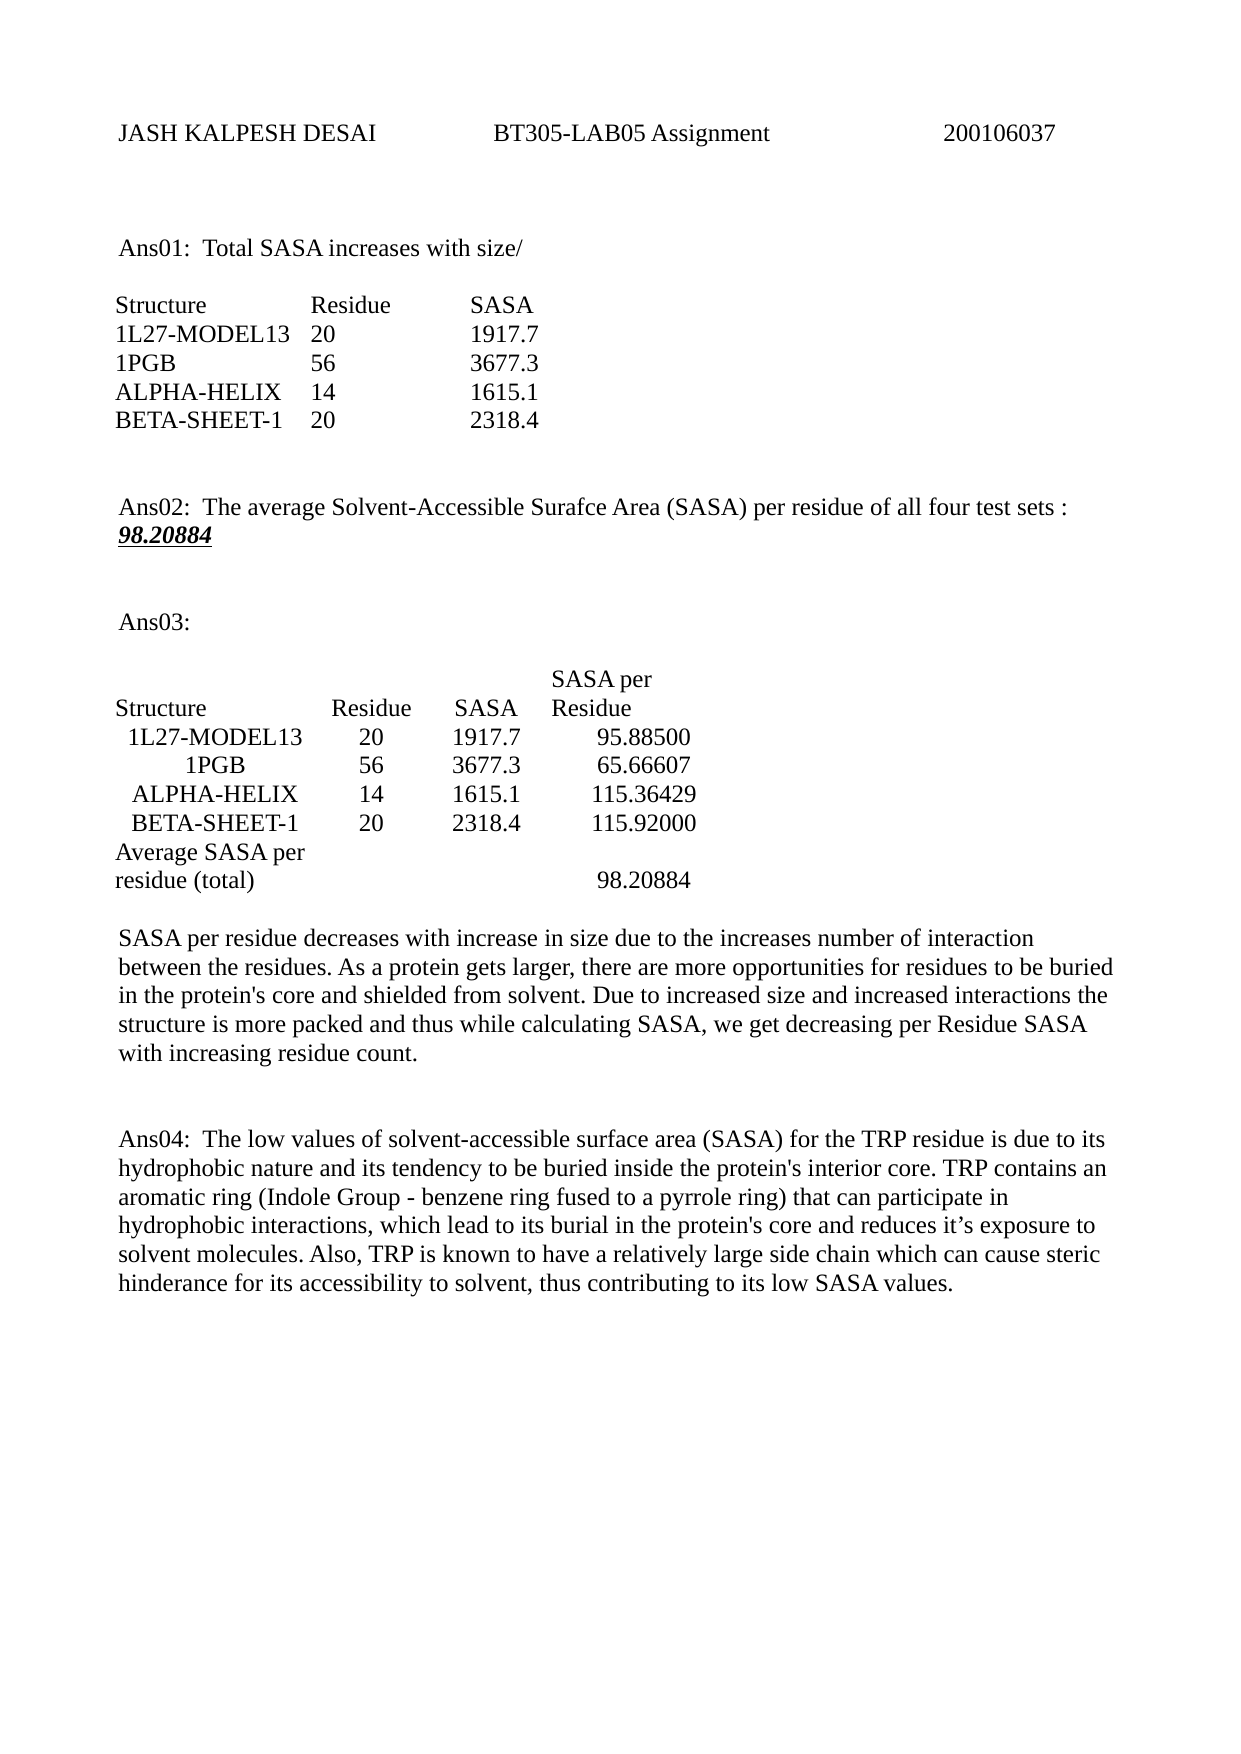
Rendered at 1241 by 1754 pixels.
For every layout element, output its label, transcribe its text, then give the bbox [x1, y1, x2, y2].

table_cell 20 [318, 808, 424, 837]
table_header SASA per Residue [548, 664, 740, 722]
table_cell 115.92000 [548, 808, 740, 837]
table_cell 1615.1 [467, 377, 579, 406]
text Ans02: The average Solvent-Accessible Surafce Area (SASA) per residue of all four test sets : 98.20884 [118, 492, 1122, 549]
table_cell 20 [307, 319, 467, 348]
table_cell 56 [307, 348, 467, 377]
text JASH KALPESH DESAI BT305-LAB05 Assignment 200106037 [118, 118, 1122, 147]
table_cell ALPHA-HELIX [112, 779, 318, 808]
text Ans03: [118, 607, 1122, 636]
text Ans04: The low values of solvent-accessible surface area (SASA) for the TRP residue is due to its hydrophobic nature and its tendency to be buried inside the protein's interior core. TRP contains an aromatic ring (Indole Group - benzene ring fused to a pyrrole ring) that can participate in hydrophobic interactions, which lead to its burial in the protein's core and reduces it’s exposure to solvent molecules. Also, TRP is known to have a relatively large side chain which can cause steric hinderance for its accessibility to solvent, thus contributing to its low SASA values. [118, 1124, 1122, 1297]
table_cell 2318.4 [424, 808, 548, 837]
text Ans01: Total SASA increases with size/ [118, 233, 1122, 262]
table_header Structure [112, 291, 307, 319]
table_cell 2318.4 [467, 406, 579, 434]
table_cell 56 [318, 751, 424, 779]
table_cell 3677.3 [424, 751, 548, 779]
table_header SASA [424, 664, 548, 722]
table_cell [318, 837, 424, 894]
table_header Residue [318, 664, 424, 722]
table_cell 65.66607 [548, 751, 740, 779]
table_cell 115.36429 [548, 779, 740, 808]
table_cell 1PGB [112, 348, 307, 377]
table_cell 1917.7 [424, 722, 548, 751]
table_cell 1615.1 [424, 779, 548, 808]
table_header Residue [307, 291, 467, 319]
table_cell 20 [307, 406, 467, 434]
table_cell 1L27-MODEL13 [112, 722, 318, 751]
table_cell Average SASA per residue (total) [112, 837, 318, 894]
table_cell BETA-SHEET-1 [112, 406, 307, 434]
table_cell 20 [318, 722, 424, 751]
table_header SASA [467, 291, 579, 319]
table_header Structure [112, 664, 318, 722]
table_cell 1PGB [112, 751, 318, 779]
table_cell 3677.3 [467, 348, 579, 377]
table_cell [424, 837, 548, 894]
table_cell 95.88500 [548, 722, 740, 751]
table_cell ALPHA-HELIX [112, 377, 307, 406]
table_cell 14 [318, 779, 424, 808]
table_cell 1L27-MODEL13 [112, 319, 307, 348]
table_cell BETA-SHEET-1 [112, 808, 318, 837]
table_cell 14 [307, 377, 467, 406]
text SASA per residue decreases with increase in size due to the increases number of interaction between the residues. As a protein gets larger, there are more opportunities for residues to be buried in the protein's core and shielded from solvent. Due to increased size and increased interactions the structure is more packed and thus while calculating SASA, we get decreasing per Residue SASA with increasing residue count. [118, 923, 1122, 1067]
table_cell 1917.7 [467, 319, 579, 348]
table_cell 98.20884 [548, 837, 740, 894]
